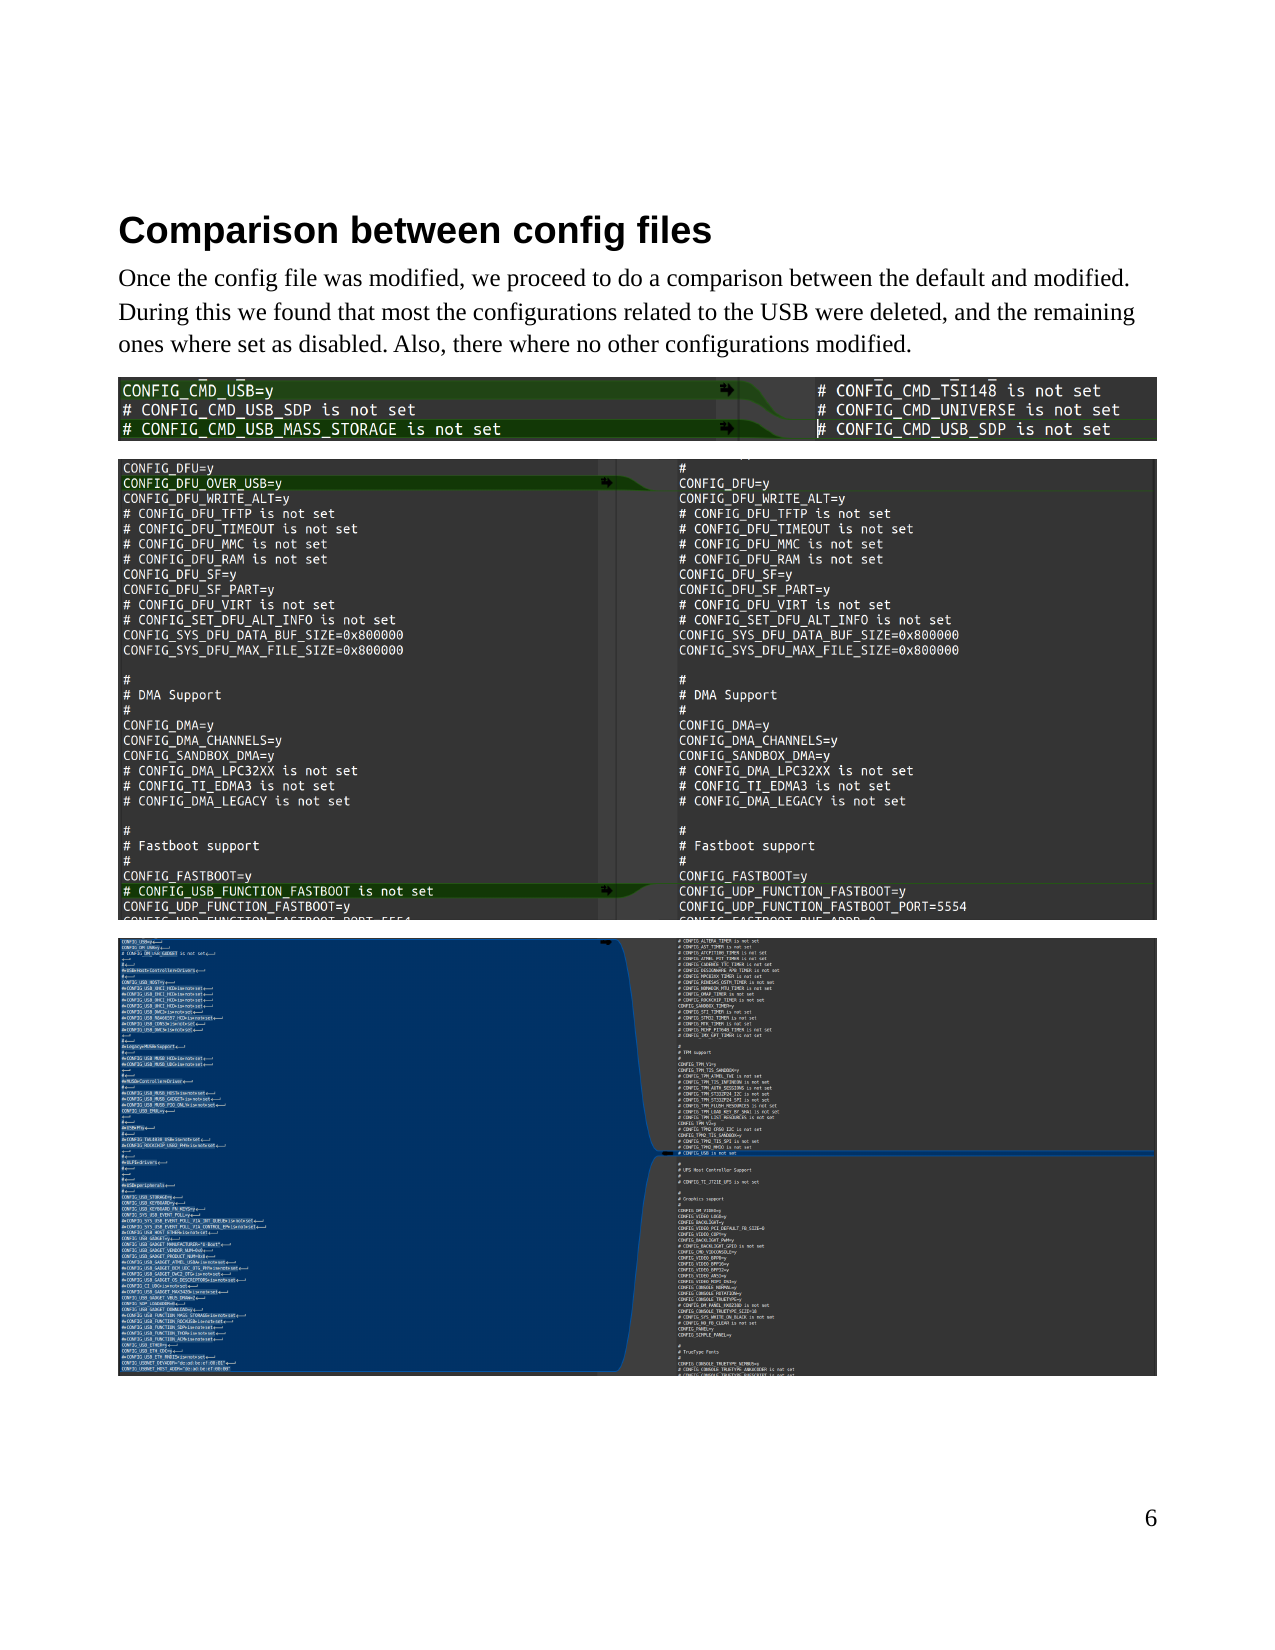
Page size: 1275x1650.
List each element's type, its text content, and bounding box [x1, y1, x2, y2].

subtitle Comparison between config files [118, 207, 1157, 251]
text Once the config file was modified, we proceed to do a comparison between the default and modified. During this we found that most the configurations related to the USB were deleted, and the remaining ones where set as disabled. Also, there where no other configurations modified. [118, 263, 1157, 358]
picture [118, 459, 1157, 920]
picture [118, 377, 1157, 441]
picture [118, 938, 1157, 1376]
